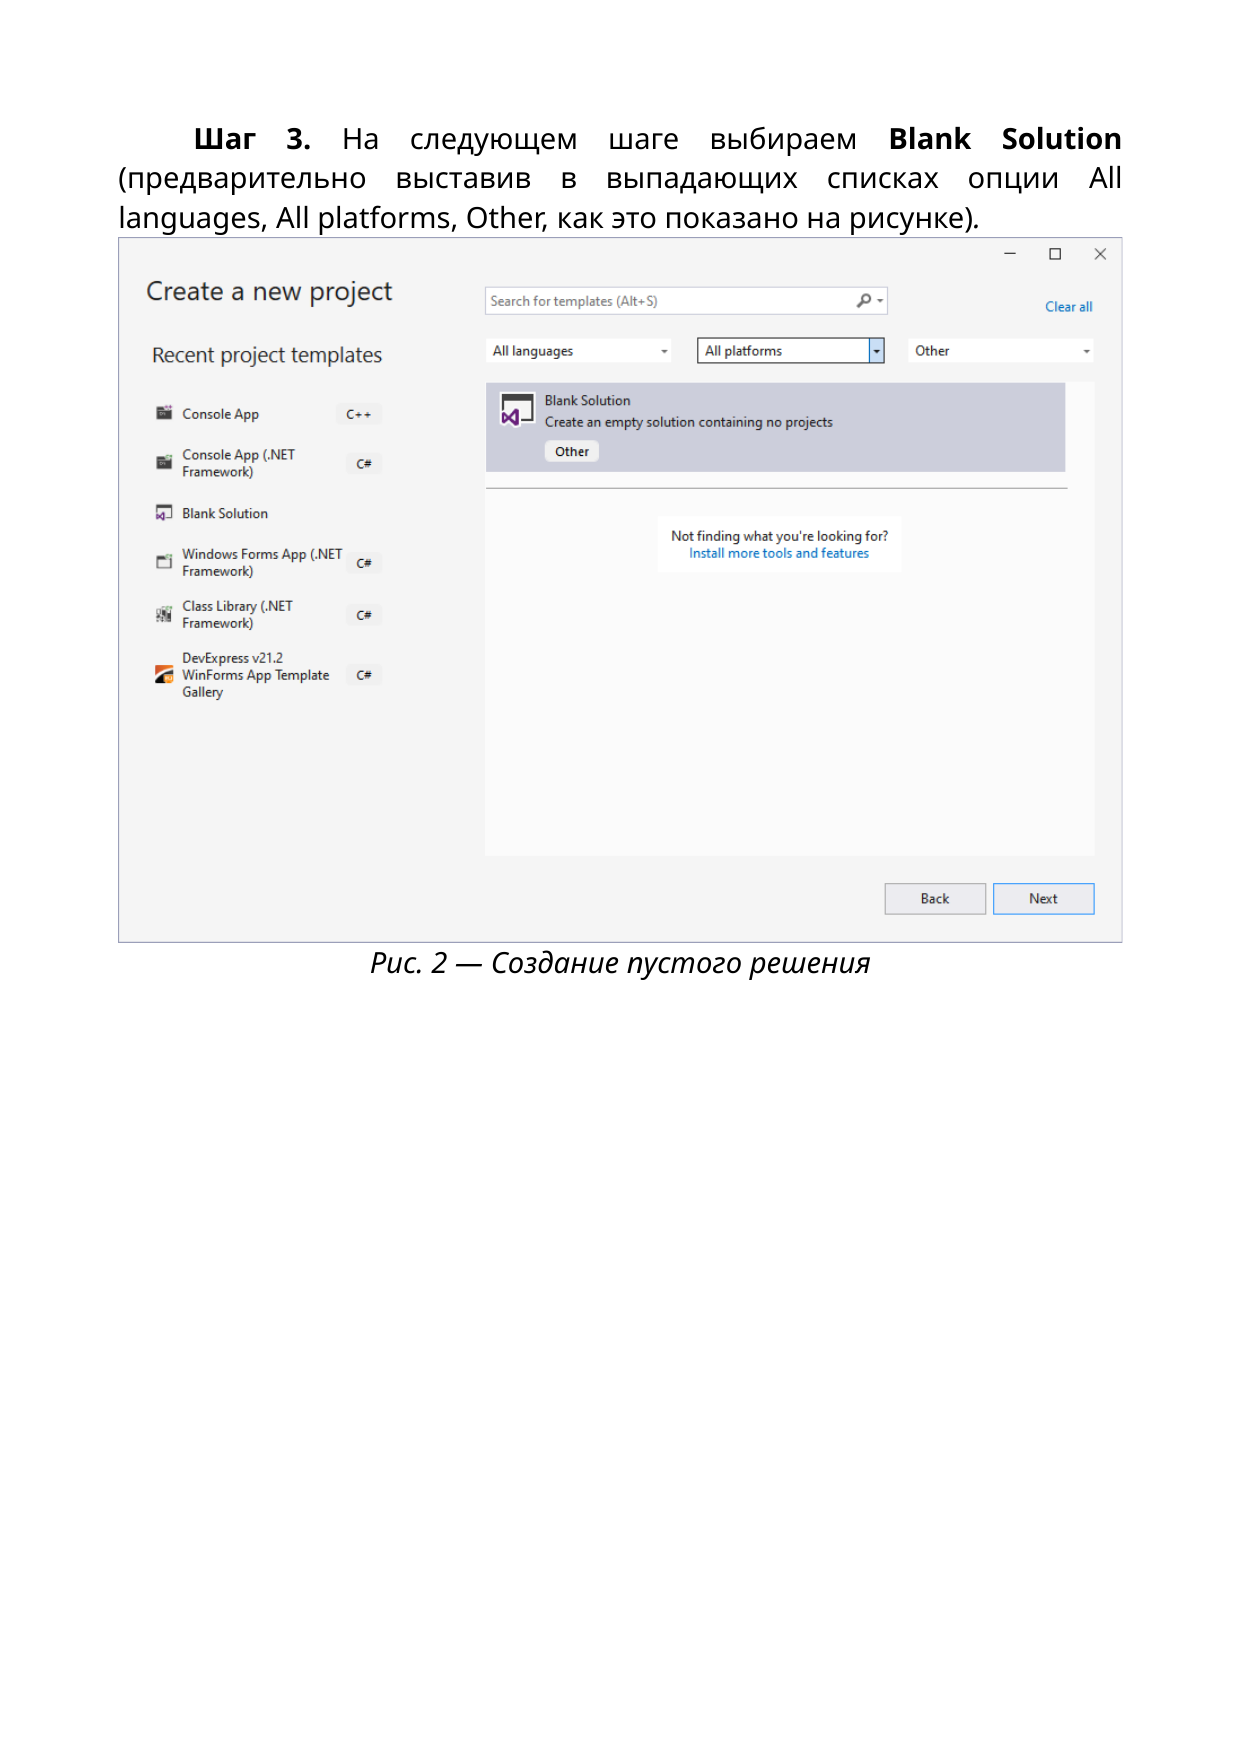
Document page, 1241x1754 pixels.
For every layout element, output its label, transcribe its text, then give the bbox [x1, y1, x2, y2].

picture [118, 237, 1123, 943]
text Шаг 3. На следующем шаге выбираем Blank Solution (предварительно выставив в выпадающих списках опции All languages, All platforms, Other, как это показано на рисунке). [118, 118, 1122, 237]
text Рис. 2 — Создание пустого решения [118, 943, 1122, 982]
